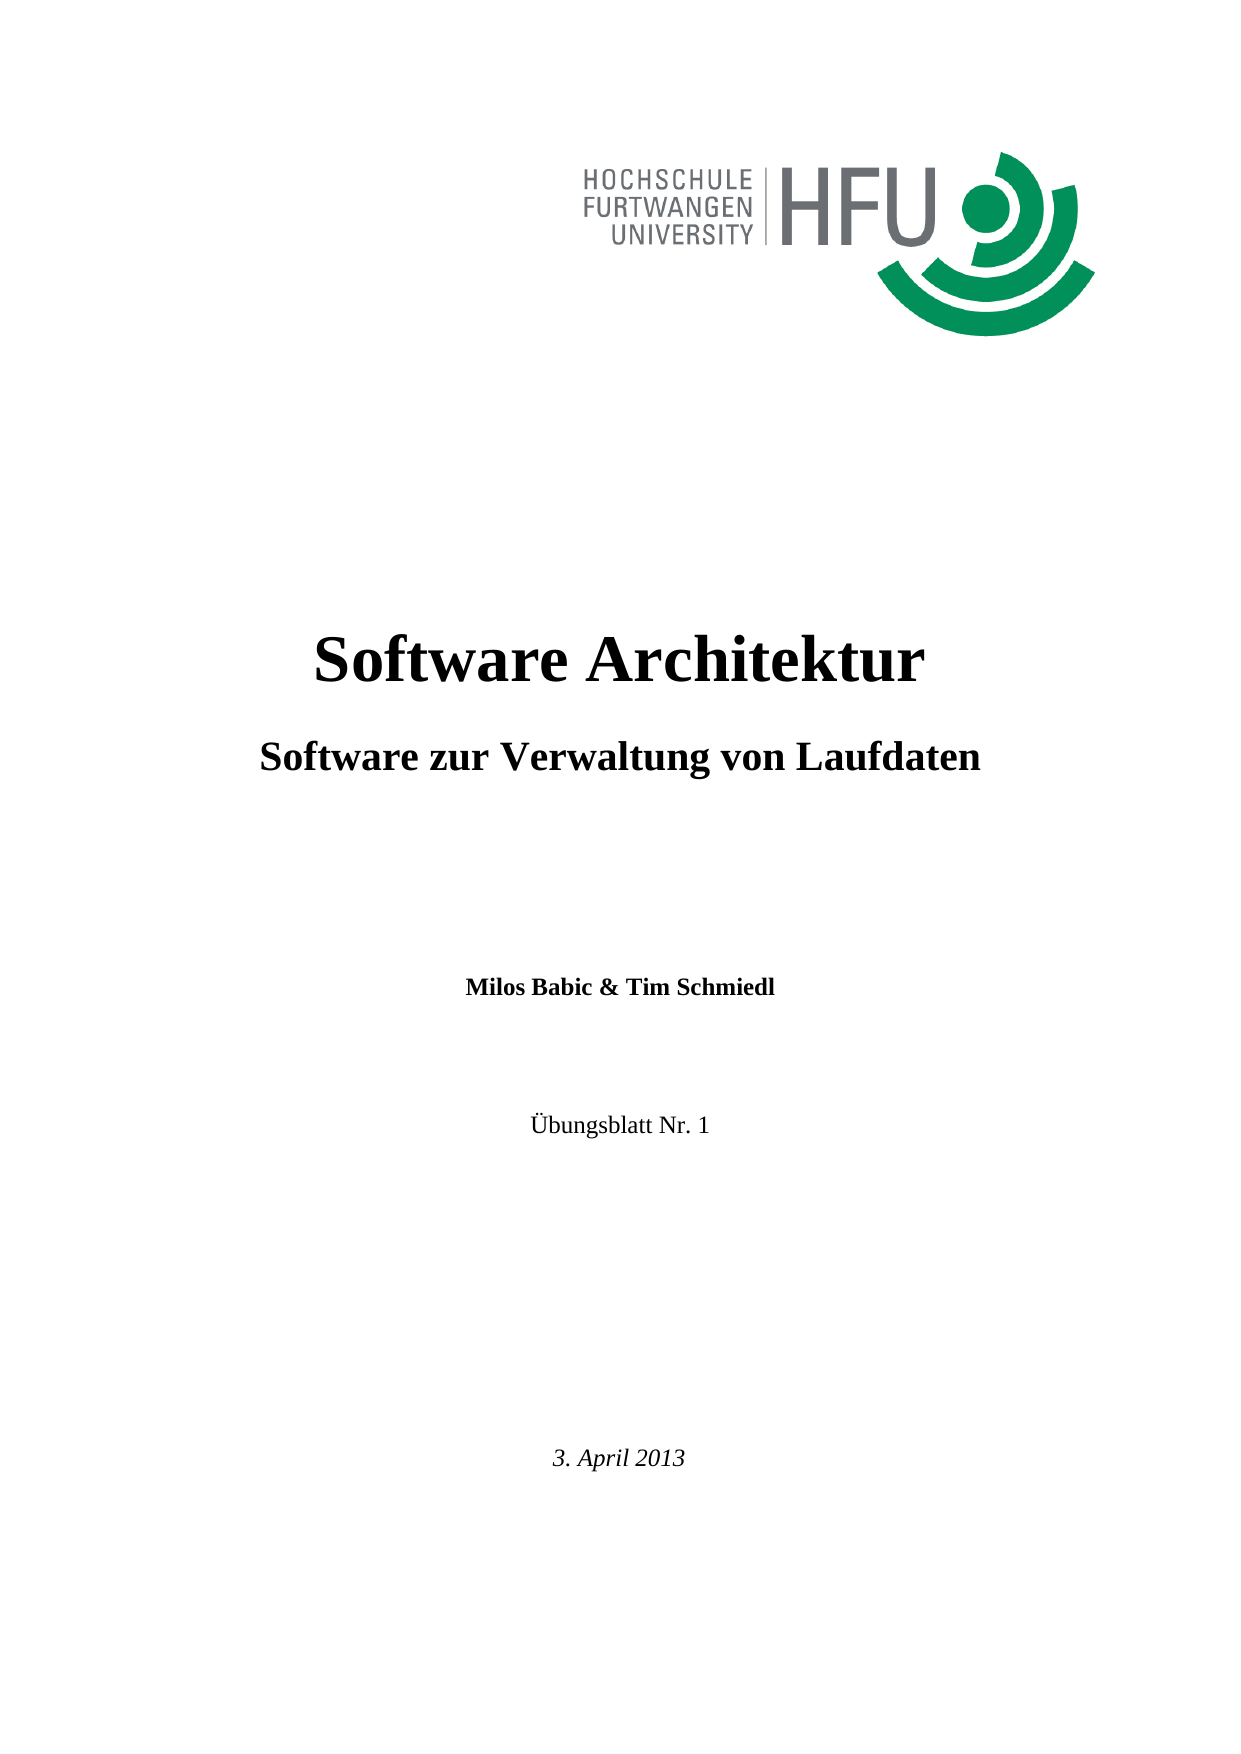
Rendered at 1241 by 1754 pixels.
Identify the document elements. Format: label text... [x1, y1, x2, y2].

text Übungsblatt Nr. 1 [118, 1112, 1122, 1139]
picture [551, 125, 1123, 360]
text 3. April 2013 [118, 1444, 1122, 1472]
text Milos Babic & Tim Schmiedl [118, 973, 1122, 1001]
text Software zur Verwaltung von Laufdaten [118, 733, 1122, 779]
text Software Architektur [118, 622, 1122, 696]
